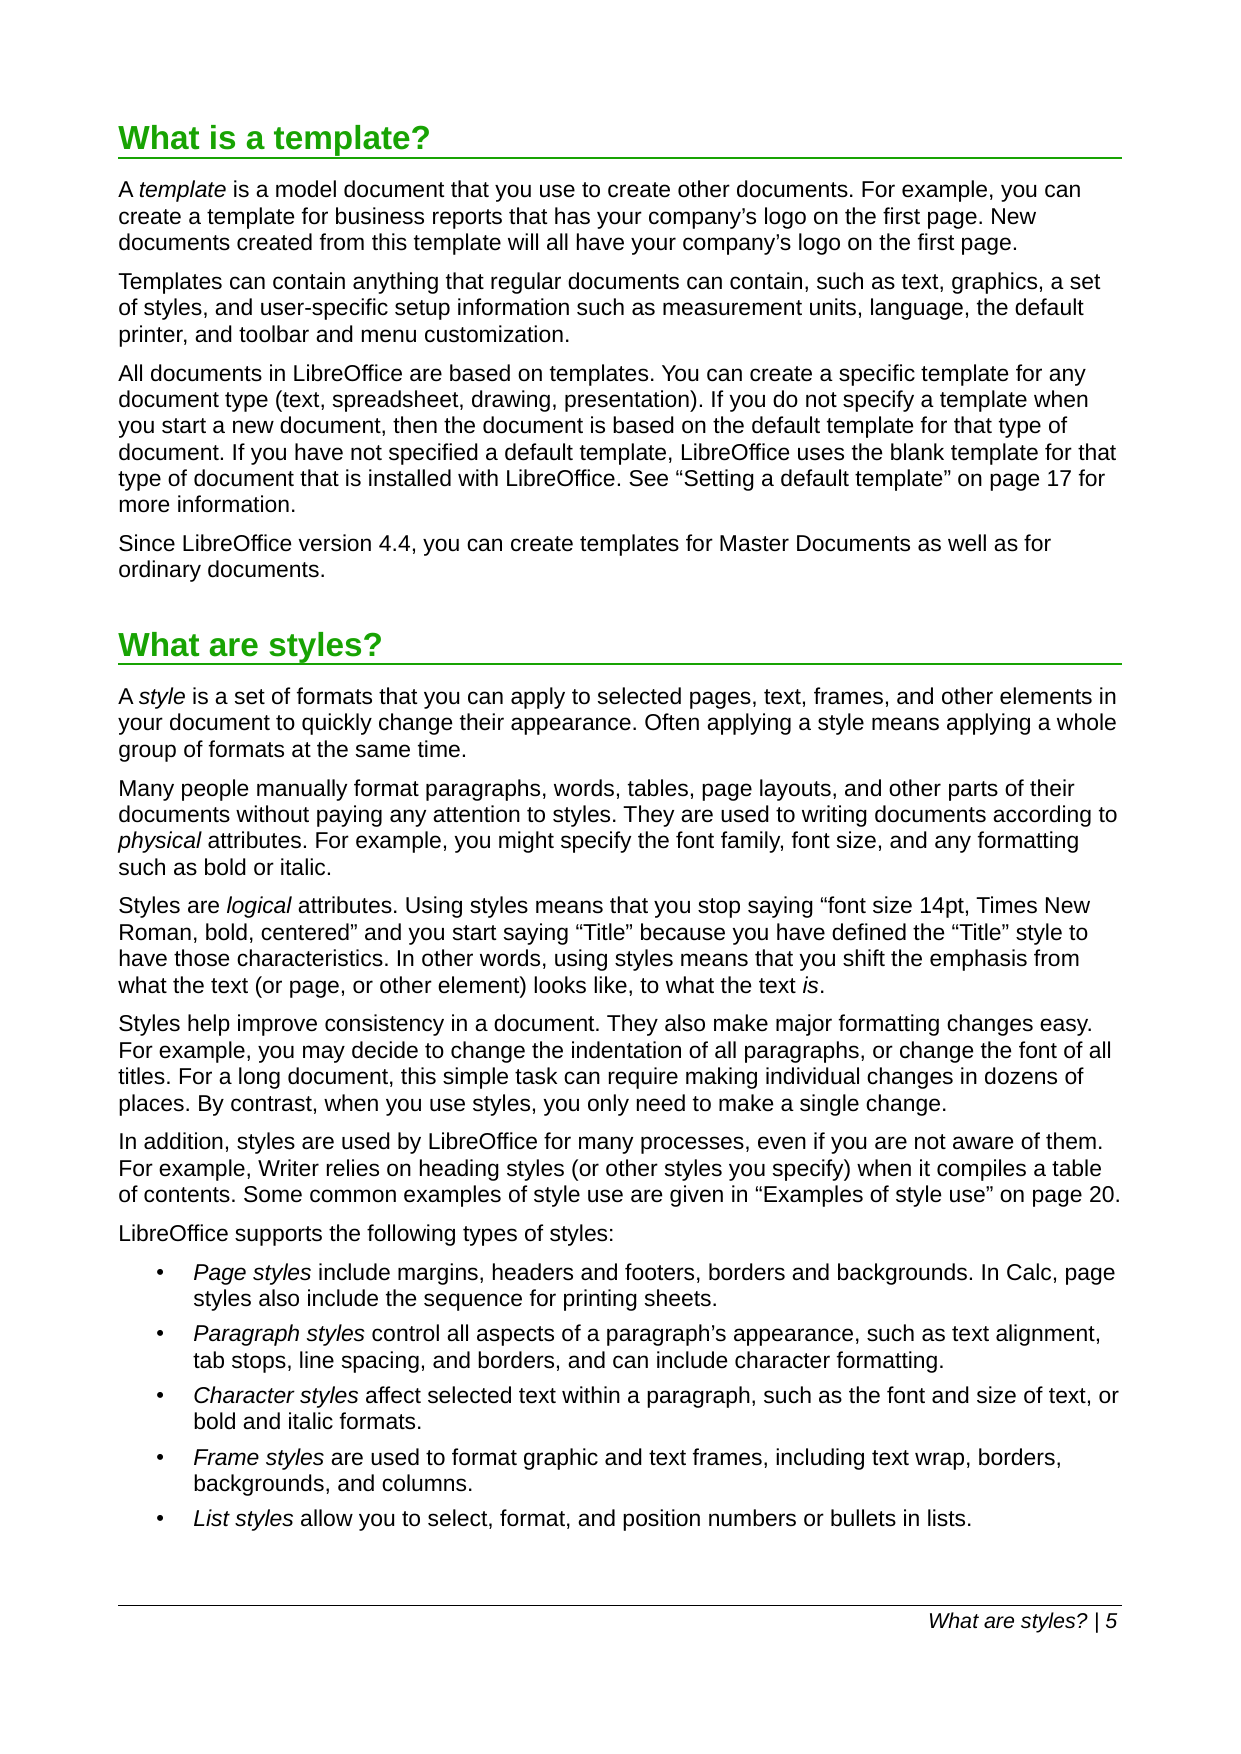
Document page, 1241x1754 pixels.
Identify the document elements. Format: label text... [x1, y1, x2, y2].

list List styles allow you to select, format, and position numbers or bullets in lists. [156, 1505, 1122, 1531]
text Templates can contain anything that regular documents can contain, such as text, graphics, a set of styles, and user-specific setup information such as measurement units, language, the default printer, and toolbar and menu customization. [118, 268, 1122, 347]
list Paragraph styles control all aspects of a paragraph’s appearance, such as text alignment, tab stops, line spacing, and borders, and can include character formatting. [156, 1320, 1122, 1373]
text Many people manually format paragraphs, words, tables, page layouts, and other parts of their documents without paying any attention to styles. They are used to writing documents according to physical attributes. For example, you might specify the font family, font size, and any formatting such as bold or italic. [118, 774, 1122, 880]
text A style is a set of formats that you can apply to selected pages, text, frames, and other elements in your document to quickly change their appearance. Often applying a style means applying a whole group of formats at the same time. [118, 683, 1122, 762]
text Styles are logical attributes. Using styles means that you stop saying “font size 14pt, Times New Roman, bold, centered” and you start saying “Title” because you have defined the “Title” style to have those characteristics. In other words, using styles means that you shift the emphasis from what the text (or page, or other element) looks like, to what the text is. [118, 892, 1122, 998]
text In addition, styles are used by LibreOffice for many processes, even if you are not aware of them. For example, Writer relies on heading styles (or other styles you specify) when it compiles a table of contents. Some common examples of style use are given in “Examples of style use” on page 20. [118, 1128, 1122, 1207]
text LibreOffice supports the following types of styles: [118, 1220, 1122, 1246]
subtitle What are styles? [118, 625, 1122, 663]
subtitle What is a template? [118, 118, 1122, 157]
list Character styles affect selected text within a paragraph, such as the font and size of text, or bold and italic formats. [156, 1382, 1122, 1434]
text All documents in LibreOffice are based on templates. You can create a specific template for any document type (text, spreadsheet, drawing, presentation). If you do not specify a template when you start a new document, then the document is based on the default template for that type of document. If you have not specified a default template, LibreOffice uses the blank template for that type of document that is installed with LibreOffice. See “Setting a default template” on page 17 for more information. [118, 359, 1122, 518]
list Page styles include margins, headers and footers, borders and backgrounds. In Calc, page styles also include the sequence for printing sheets. [156, 1259, 1122, 1311]
text Since LibreOffice version 4.4, you can create templates for Master Documents as well as for ordinary documents. [118, 530, 1122, 583]
list Frame styles are used to format graphic and text frames, including text wrap, borders, backgrounds, and columns. [156, 1443, 1122, 1496]
text Styles help improve consistency in a document. They also make major formatting changes easy. For example, you may decide to change the indentation of all paragraphs, or change the font of all titles. For a long document, this simple task can require making individual changes in dozens of places. By contrast, when you use styles, you only need to make a single change. [118, 1010, 1122, 1116]
text A template is a model document that you use to create other documents. For example, you can create a template for business reports that has your company’s logo on the first page. New documents created from this template will all have your company’s logo on the first page. [118, 176, 1122, 255]
